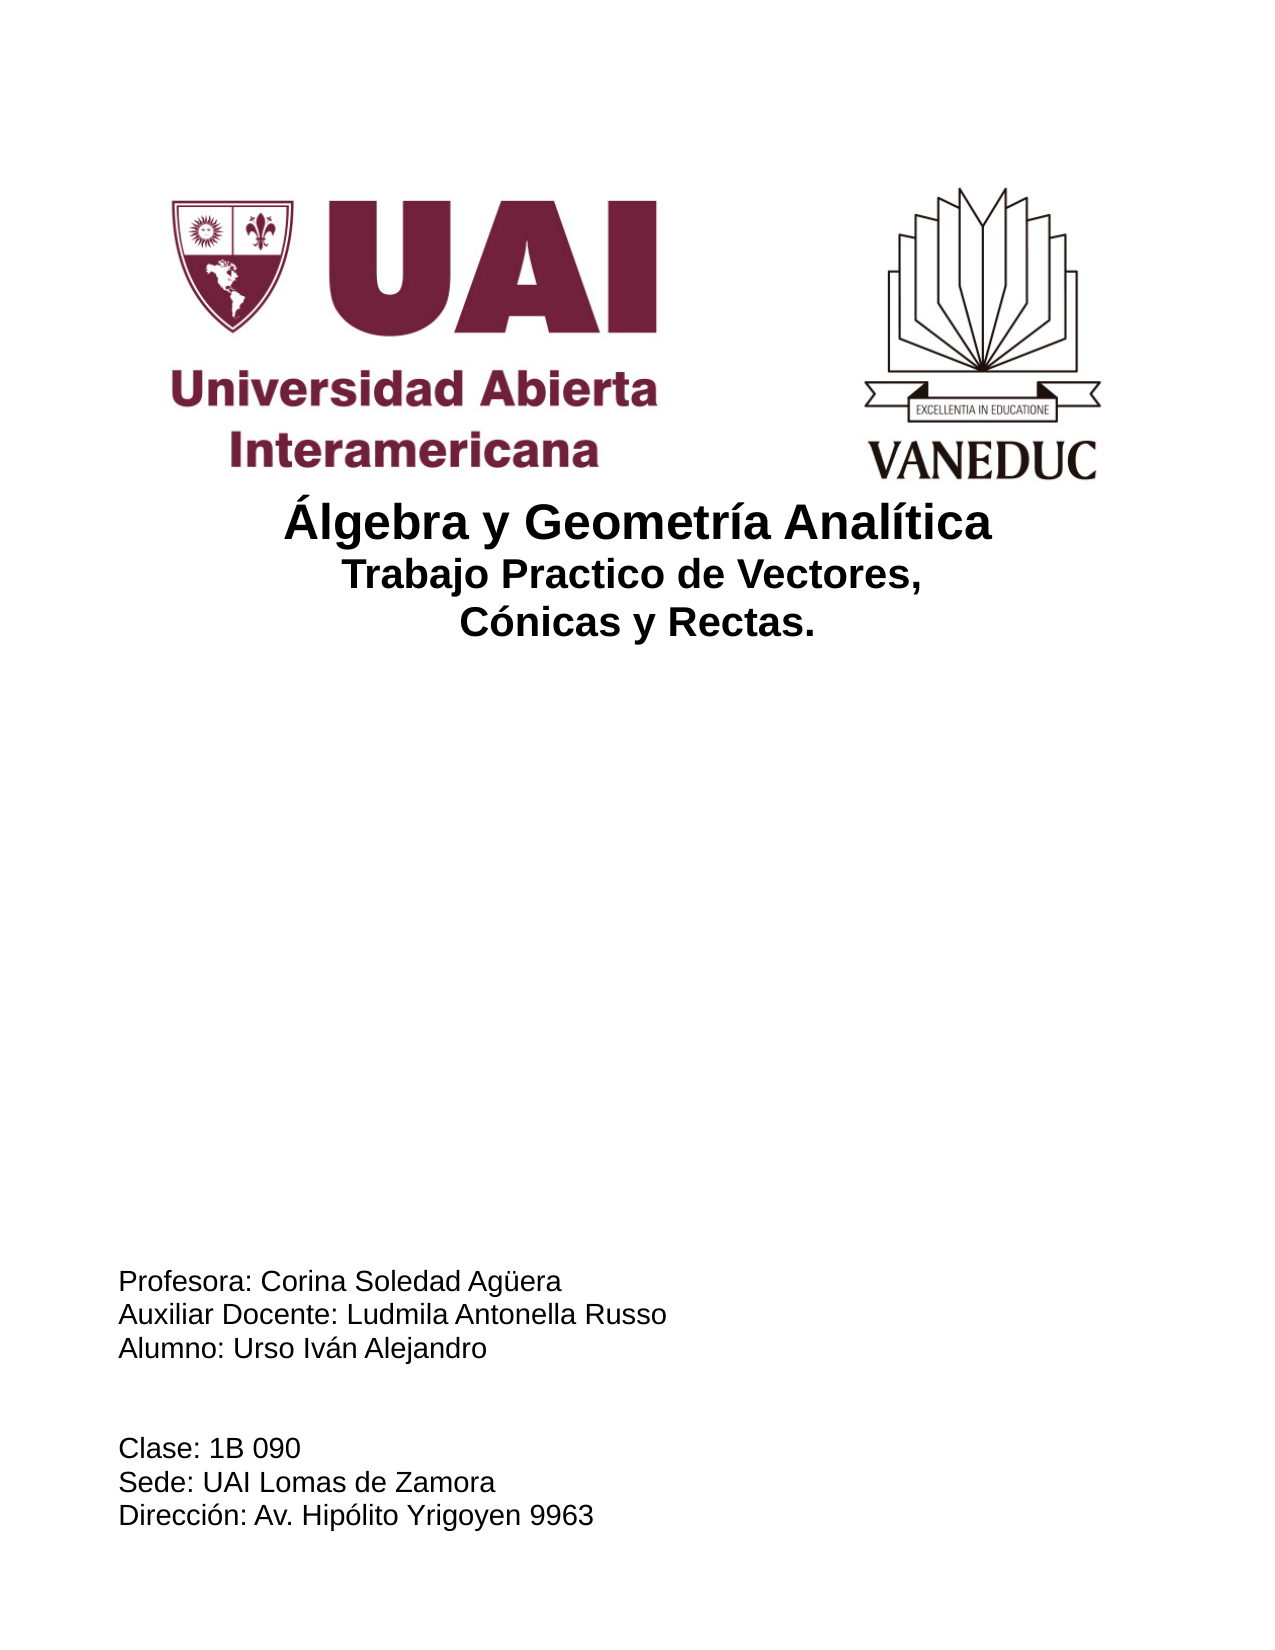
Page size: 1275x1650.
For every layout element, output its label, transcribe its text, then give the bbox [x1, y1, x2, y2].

text Clase: 1B 090 [118, 1431, 1157, 1465]
text Cónicas y Rectas. [118, 597, 1157, 645]
text Trabajo Practico de Vectores, [118, 549, 1157, 597]
text Álgebra y Geometría Analítica [118, 493, 1157, 549]
text Dirección: Av. Hipólito Yrigoyen 9963 [118, 1498, 1157, 1532]
picture [118, 120, 1157, 493]
text Auxiliar Docente: Ludmila Antonella Russo [118, 1297, 1157, 1331]
text Sede: UAI Lomas de Zamora [118, 1465, 1157, 1498]
text Profesora: Corina Soledad Agüera [118, 1263, 1157, 1297]
text Alumno: Urso Iván Alejandro [118, 1331, 1157, 1364]
